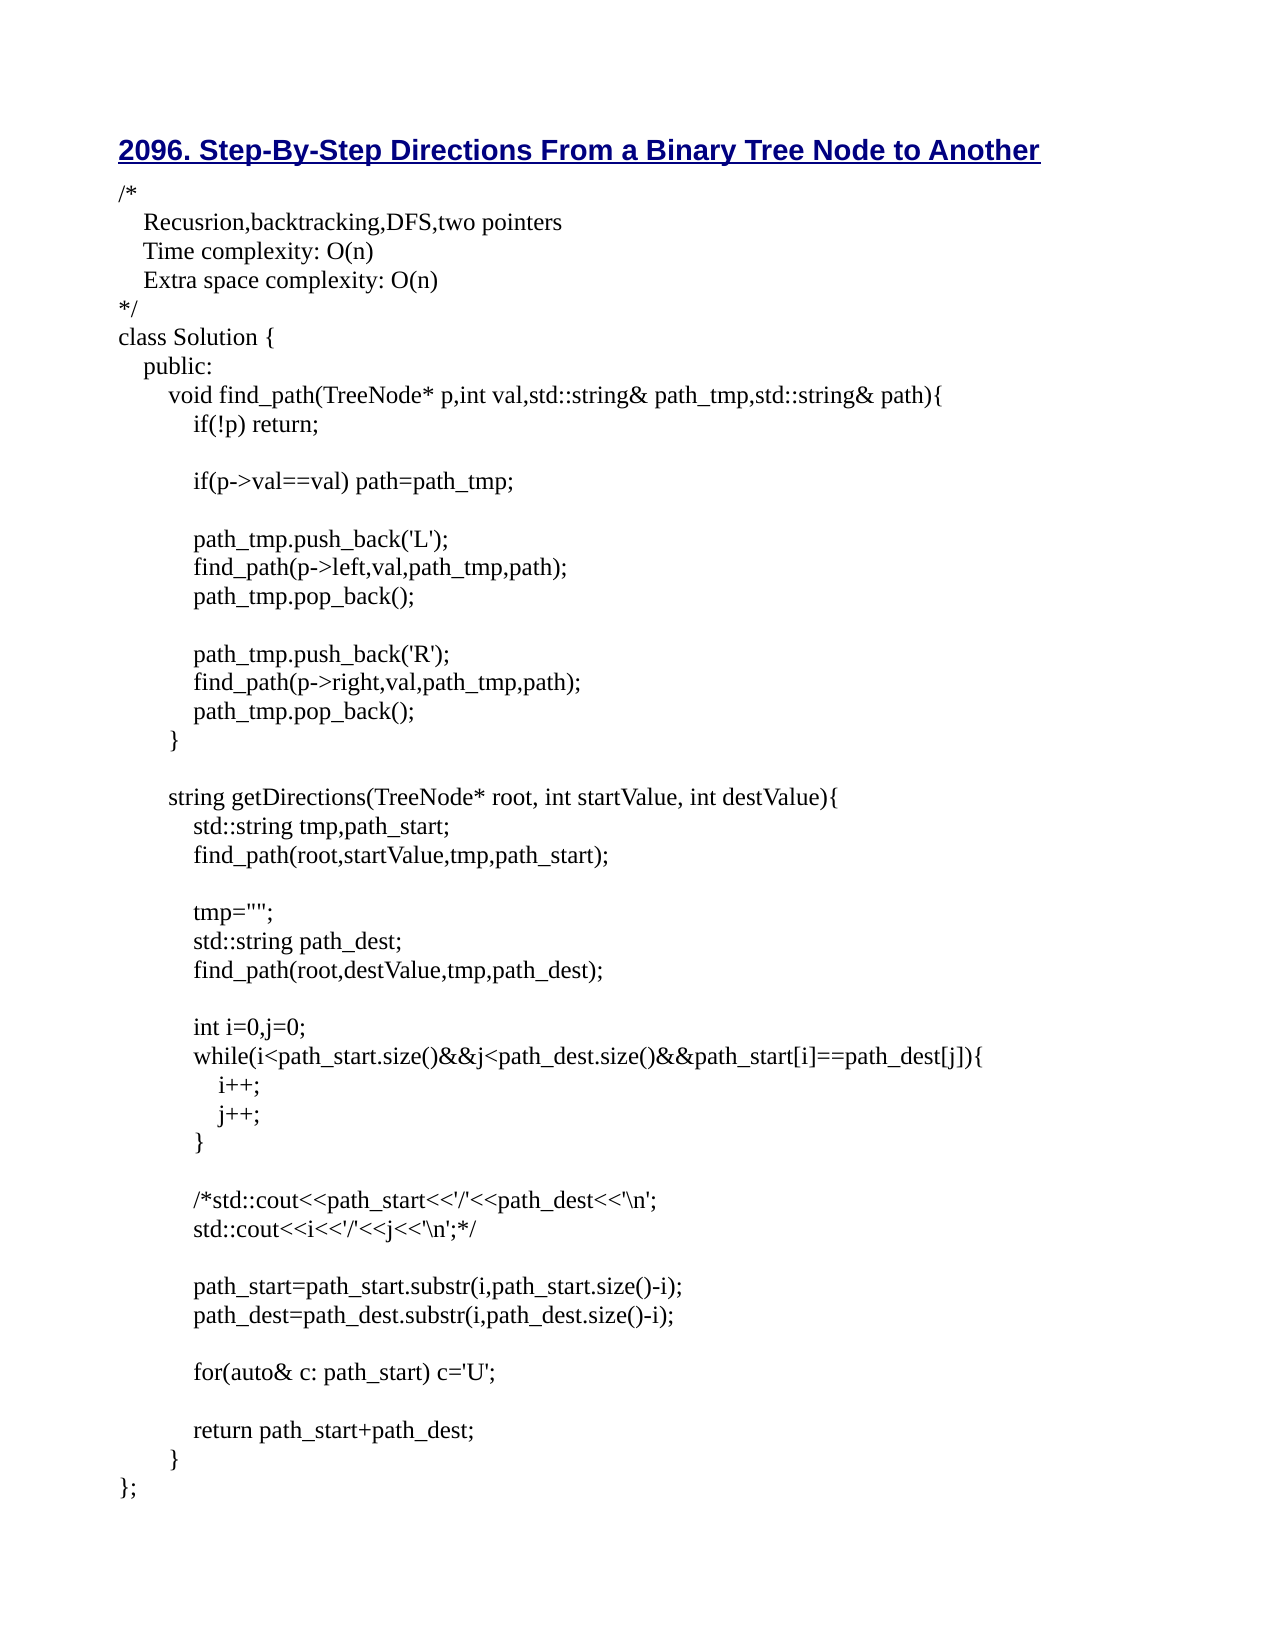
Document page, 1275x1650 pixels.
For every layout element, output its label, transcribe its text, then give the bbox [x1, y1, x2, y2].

text public: [118, 351, 1157, 380]
text } [118, 1127, 1157, 1156]
text for(auto& c: path_start) c='U'; [118, 1357, 1157, 1386]
text path_tmp.pop_back(); [118, 696, 1157, 725]
text /* [118, 179, 1157, 207]
text path_dest=path_dest.substr(i,path_dest.size()-i); [118, 1300, 1157, 1329]
text void find_path(TreeNode* p,int val,std::string& path_tmp,std::string& path){ [118, 380, 1157, 409]
text tmp=""; [118, 897, 1157, 926]
text string getDirections(TreeNode* root, int startValue, int destValue){ [118, 782, 1157, 811]
text } [118, 1444, 1157, 1472]
text path_tmp.push_back('L'); [118, 524, 1157, 552]
text if(p->val==val) path=path_tmp; [118, 466, 1157, 495]
text } [118, 725, 1157, 754]
text Extra space complexity: O(n) [118, 265, 1157, 294]
text std::string tmp,path_start; [118, 811, 1157, 840]
text find_path(p->right,val,path_tmp,path); [118, 667, 1157, 696]
text i++; [118, 1070, 1157, 1099]
text Recusrion,backtracking,DFS,two pointers [118, 207, 1157, 236]
text int i=0,j=0; [118, 1012, 1157, 1041]
text path_start=path_start.substr(i,path_start.size()-i); [118, 1271, 1157, 1300]
text path_tmp.push_back('R'); [118, 639, 1157, 667]
text */ [118, 294, 1157, 322]
text find_path(p->left,val,path_tmp,path); [118, 552, 1157, 581]
text return path_start+path_dest; [118, 1415, 1157, 1444]
text Time complexity: O(n) [118, 236, 1157, 265]
text while(i<path_start.size()&&j<path_dest.size()&&path_start[i]==path_dest[j]){ [118, 1041, 1157, 1070]
text path_tmp.pop_back(); [118, 581, 1157, 610]
text std::cout<<i<<'/'<<j<<'\n';*/ [118, 1214, 1157, 1242]
text j++; [118, 1099, 1157, 1127]
text if(!p) return; [118, 409, 1157, 437]
text find_path(root,startValue,tmp,path_start); [118, 840, 1157, 869]
text class Solution { [118, 322, 1157, 351]
text }; [118, 1472, 1157, 1501]
text /*std::cout<<path_start<<'/'<<path_dest<<'\n'; [118, 1185, 1157, 1214]
text std::string path_dest; [118, 926, 1157, 955]
subtitle 2096. Step-By-Step Directions From a Binary Tree Node to Another [118, 133, 1157, 166]
text find_path(root,destValue,tmp,path_dest); [118, 955, 1157, 984]
